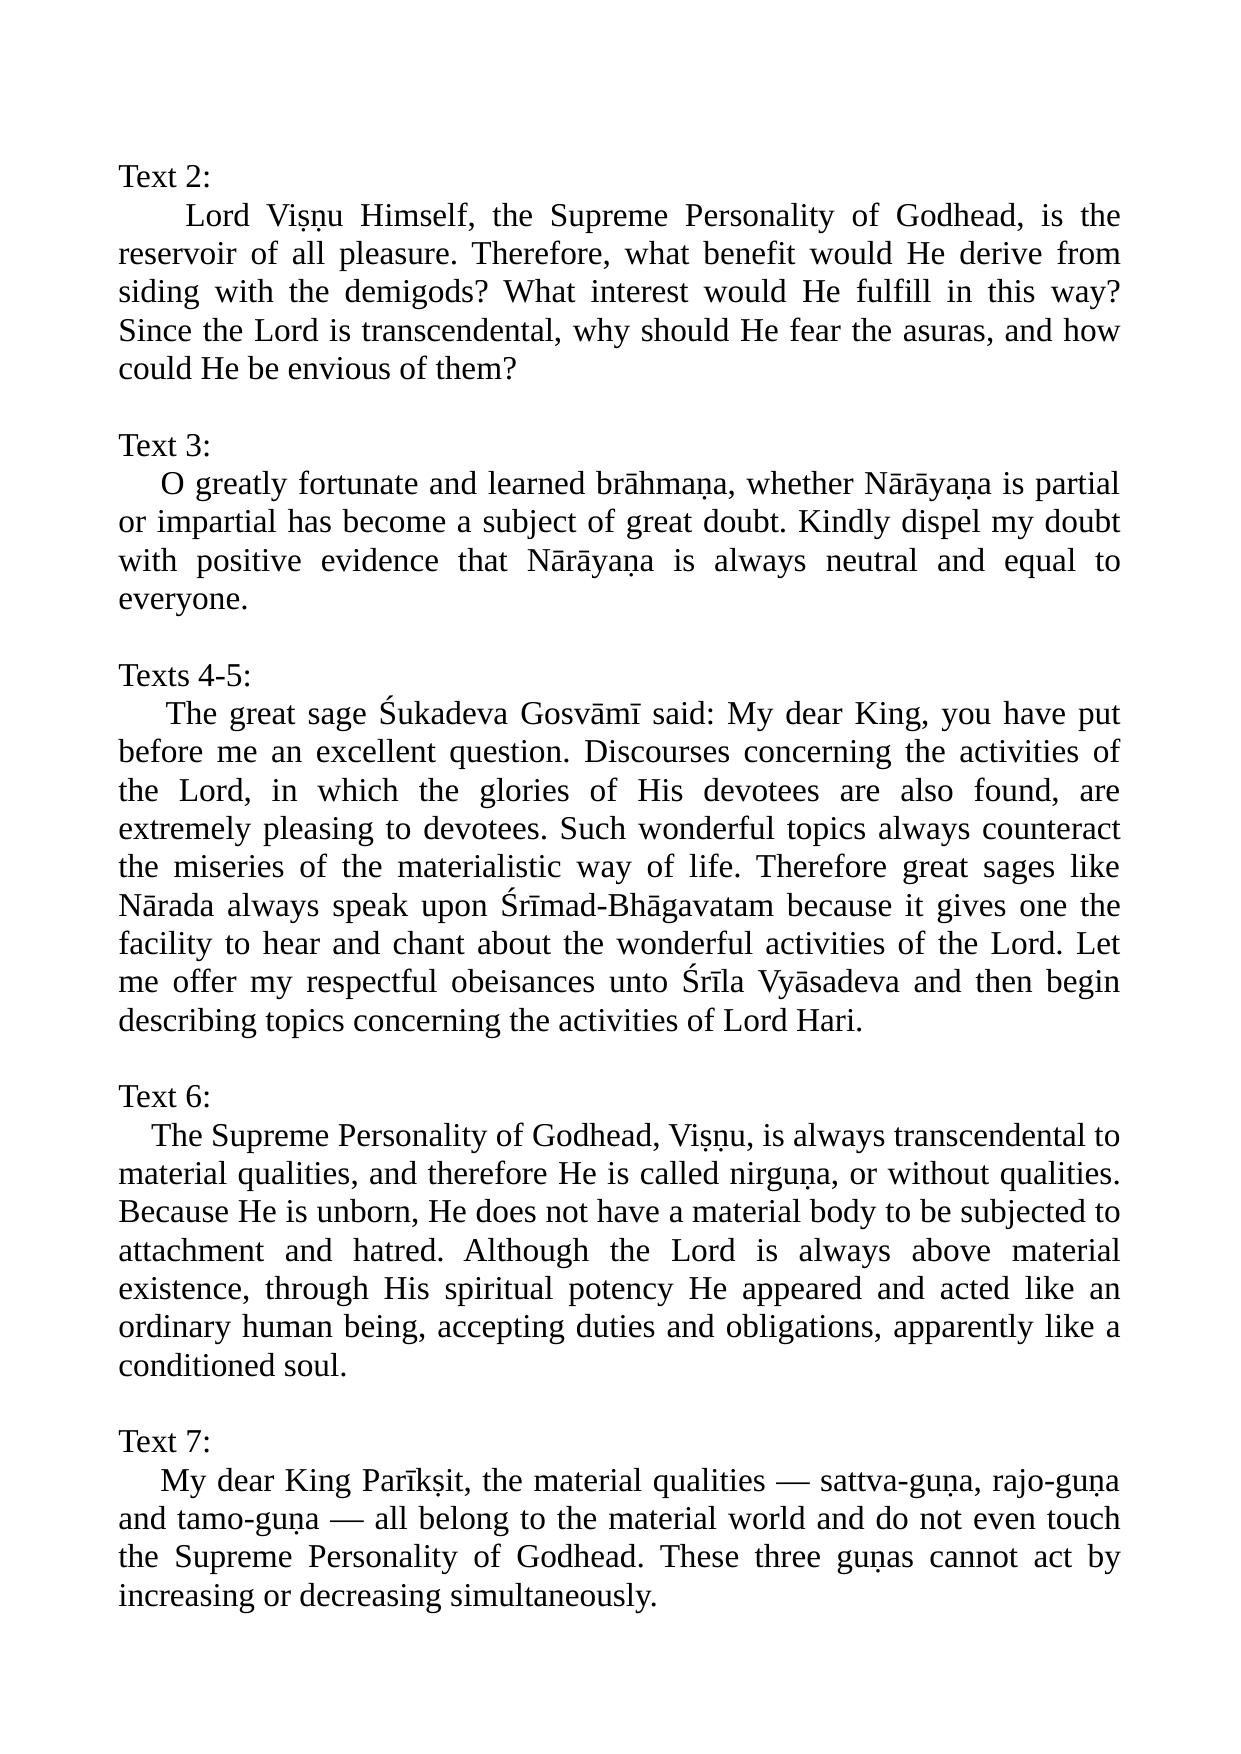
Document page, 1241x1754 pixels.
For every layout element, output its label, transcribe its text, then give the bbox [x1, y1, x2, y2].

text Texts 4-5: [118, 655, 1122, 693]
text Lord Viṣṇu Himself, the Supreme Personality of Godhead, is the reservoir of all pleasure. Therefore, what benefit would He derive from siding with the demigods? What interest would He fulfill in this way? Since the Lord is transcendental, why should He fear the asuras, and how could He be envious of them? [118, 195, 1122, 386]
text Text 7: [118, 1421, 1122, 1460]
text The Supreme Personality of Godhead, Viṣṇu, is always transcendental to material qualities, and therefore He is called nirguṇa, or without qualities. Because He is unborn, He does not have a material body to be subjected to attachment and hatred. Although the Lord is always above material existence, through His spiritual potency He appeared and acted like an ordinary human being, accepting duties and obligations, apparently like a conditioned soul. [118, 1115, 1122, 1383]
text Text 6: [118, 1076, 1122, 1115]
text O greatly fortunate and learned brāhmaṇa, whether Nārāyaṇa is partial or impartial has become a subject of great doubt. Kindly dispel my doubt with positive evidence that Nārāyaṇa is always neutral and equal to everyone. [118, 463, 1122, 616]
text My dear King Parīkṣit, the material qualities — sattva-guṇa, rajo-guṇa and tamo-guṇa — all belong to the material world and do not even touch the Supreme Personality of Godhead. These three guṇas cannot act by increasing or decreasing simultaneously. [118, 1460, 1122, 1613]
text Text 2: [118, 156, 1122, 195]
text Text 3: [118, 425, 1122, 463]
text The great sage Śukadeva Gosvāmī said: My dear King, you have put before me an excellent question. Discourses concerning the activities of the Lord, in which the glories of His devotees are also found, are extremely pleasing to devotees. Such wonderful topics always counteract the miseries of the materialistic way of life. Therefore great sages like Nārada always speak upon Śrīmad-Bhāgavatam because it gives one the facility to hear and chant about the wonderful activities of the Lord. Let me offer my respectful obeisances unto Śrīla Vyāsadeva and then begin describing topics concerning the activities of Lord Hari. [118, 693, 1122, 1038]
